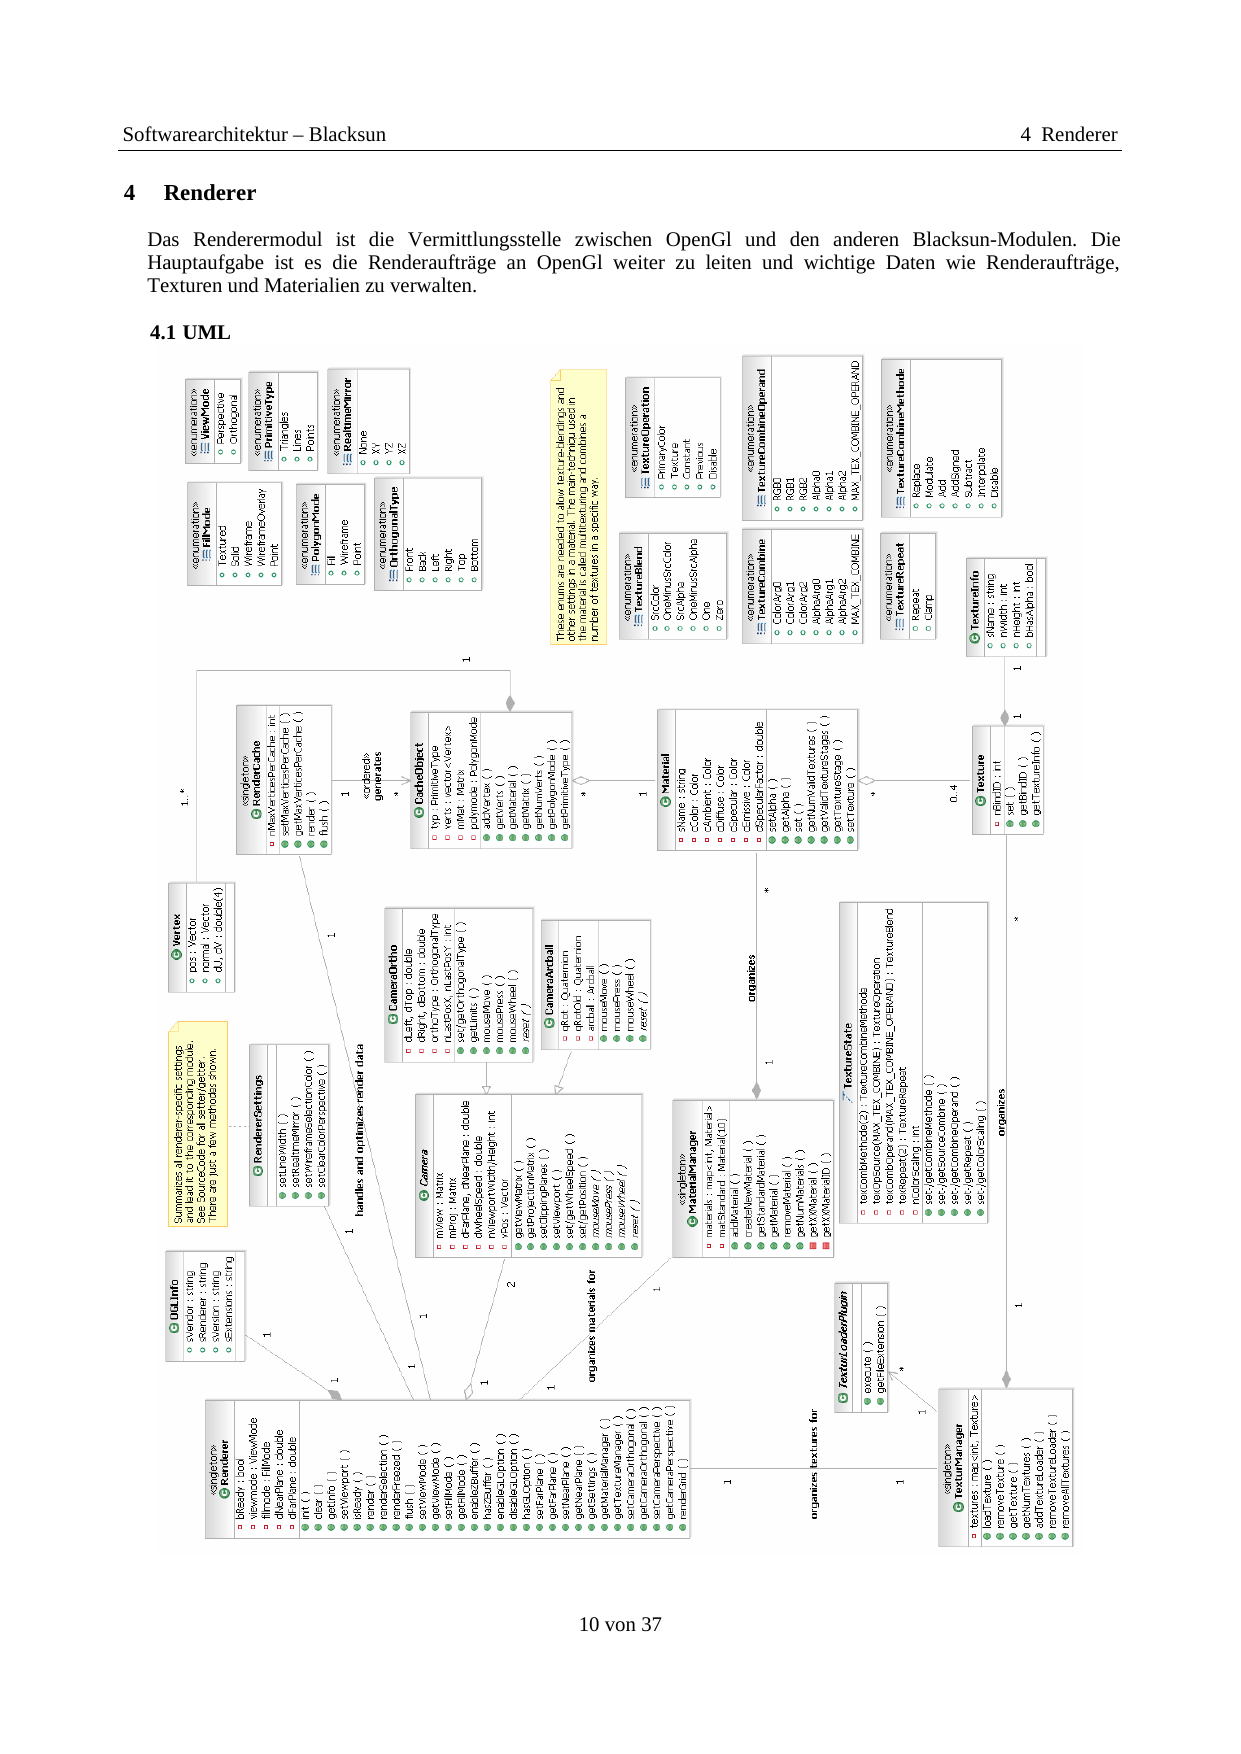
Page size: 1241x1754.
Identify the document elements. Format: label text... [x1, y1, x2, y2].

subtitle Renderer [118, 179, 1122, 205]
subtitle UML [145, 321, 1122, 344]
picture [157, 343, 1083, 1555]
text Das Renderermodul ist die Vermittlungsstelle zwischen OpenGl und den anderen Blacksun-Modulen. Die Hauptaufgabe ist es die Renderaufträge an OpenGl weiter zu leiten und wichtige Daten wie Renderaufträge, Texturen und Materialien zu verwalten. [147, 228, 1122, 297]
